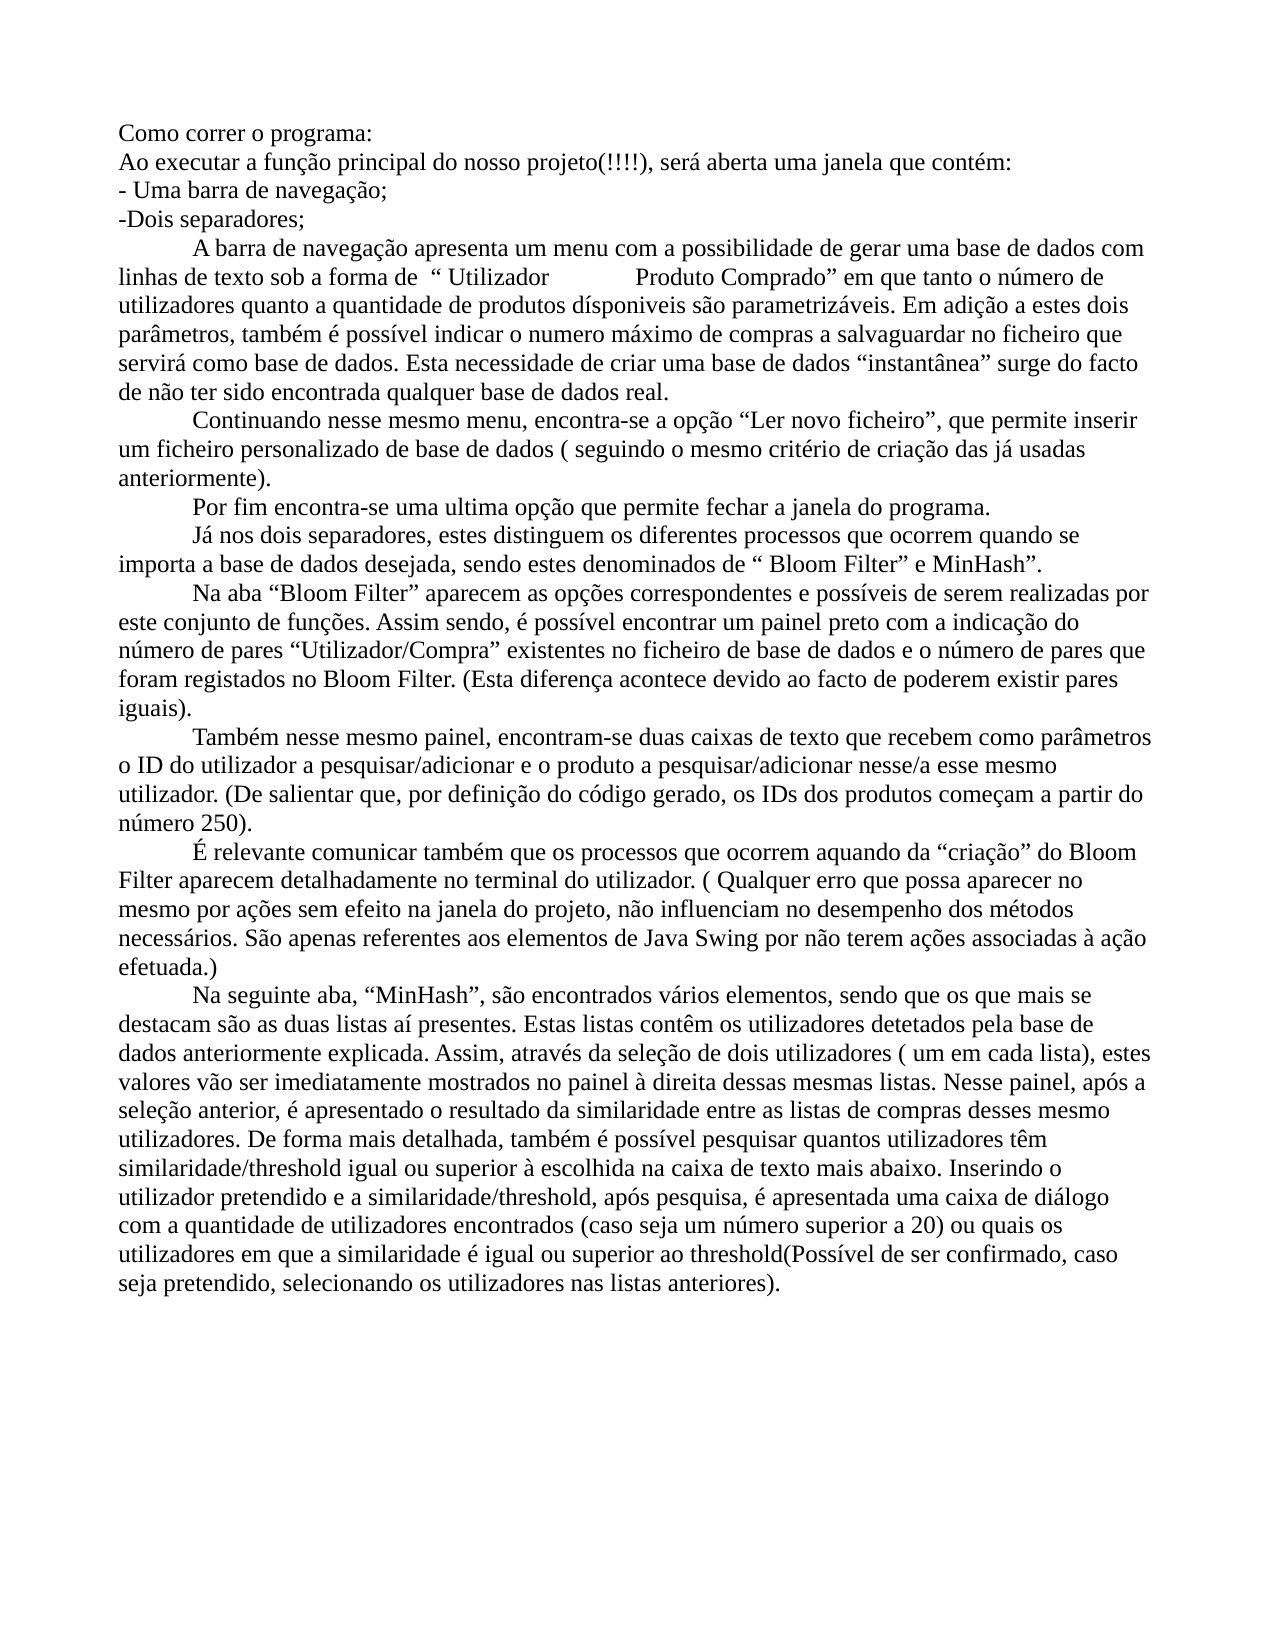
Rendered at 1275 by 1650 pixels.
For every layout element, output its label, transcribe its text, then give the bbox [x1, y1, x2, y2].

text Na seguinte aba, “MinHash”, são encontrados vários elementos, sendo que os que mais se destacam são as duas listas aí presentes. Estas listas contêm os utilizadores detetados pela base de dados anteriormente explicada. Assim, através da seleção de dois utilizadores ( um em cada lista), estes valores vão ser imediatamente mostrados no painel à direita dessas mesmas listas. Nesse painel, após a seleção anterior, é apresentado o resultado da similaridade entre as listas de compras desses mesmo utilizadores. De forma mais detalhada, também é possível pesquisar quantos utilizadores têm similaridade/threshold igual ou superior à escolhida na caixa de texto mais abaixo. Inserindo o utilizador pretendido e a similaridade/threshold, após pesquisa, é apresentada uma caixa de diálogo com a quantidade de utilizadores encontrados (caso seja um número superior a 20) ou quais os utilizadores em que a similaridade é igual ou superior ao threshold(Possível de ser confirmado, caso seja pretendido, selecionando os utilizadores nas listas anteriores). [118, 981, 1157, 1297]
text A barra de navegação apresenta um menu com a possibilidade de gerar uma base de dados com linhas de texto sob a forma de “ Utilizador Produto Comprado” em que tanto o número de utilizadores quanto a quantidade de produtos dísponiveis são parametrizáveis. Em adição a estes dois parâmetros, também é possível indicar o numero máximo de compras a salvaguardar no ficheiro que servirá como base de dados. Esta necessidade de criar uma base de dados “instantânea” surge do facto de não ter sido encontrada qualquer base de dados real. [118, 233, 1157, 406]
text Por fim encontra-se uma ultima opção que permite fechar a janela do programa. [118, 492, 1157, 521]
text Já nos dois separadores, estes distinguem os diferentes processos que ocorrem quando se importa a base de dados desejada, sendo estes denominados de “ Bloom Filter” e MinHash”. [118, 521, 1157, 578]
text Como correr o programa: [118, 118, 1157, 147]
text - Uma barra de navegação; [118, 176, 1157, 204]
text -Dois separadores; [118, 204, 1157, 233]
text Também nesse mesmo painel, encontram-se duas caixas de texto que recebem como parâmetros o ID do utilizador a pesquisar/adicionar e o produto a pesquisar/adicionar nesse/a esse mesmo utilizador. (De salientar que, por definição do código gerado, os IDs dos produtos começam a partir do número 250). [118, 722, 1157, 837]
text Na aba “Bloom Filter” aparecem as opções correspondentes e possíveis de serem realizadas por este conjunto de funções. Assim sendo, é possível encontrar um painel preto com a indicação do número de pares “Utilizador/Compra” existentes no ficheiro de base de dados e o número de pares que foram registados no Bloom Filter. (Esta diferença acontece devido ao facto de poderem existir pares iguais). [118, 578, 1157, 722]
text Continuando nesse mesmo menu, encontra-se a opção “Ler novo ficheiro”, que permite inserir um ficheiro personalizado de base de dados ( seguindo o mesmo critério de criação das já usadas anteriormente). [118, 406, 1157, 492]
text É relevante comunicar também que os processos que ocorrem aquando da “criação” do Bloom Filter aparecem detalhadamente no terminal do utilizador. ( Qualquer erro que possa aparecer no mesmo por ações sem efeito na janela do projeto, não influenciam no desempenho dos métodos necessários. São apenas referentes aos elementos de Java Swing por não terem ações associadas à ação efetuada.) [118, 837, 1157, 981]
text Ao executar a função principal do nosso projeto(!!!!), será aberta uma janela que contém: [118, 147, 1157, 176]
